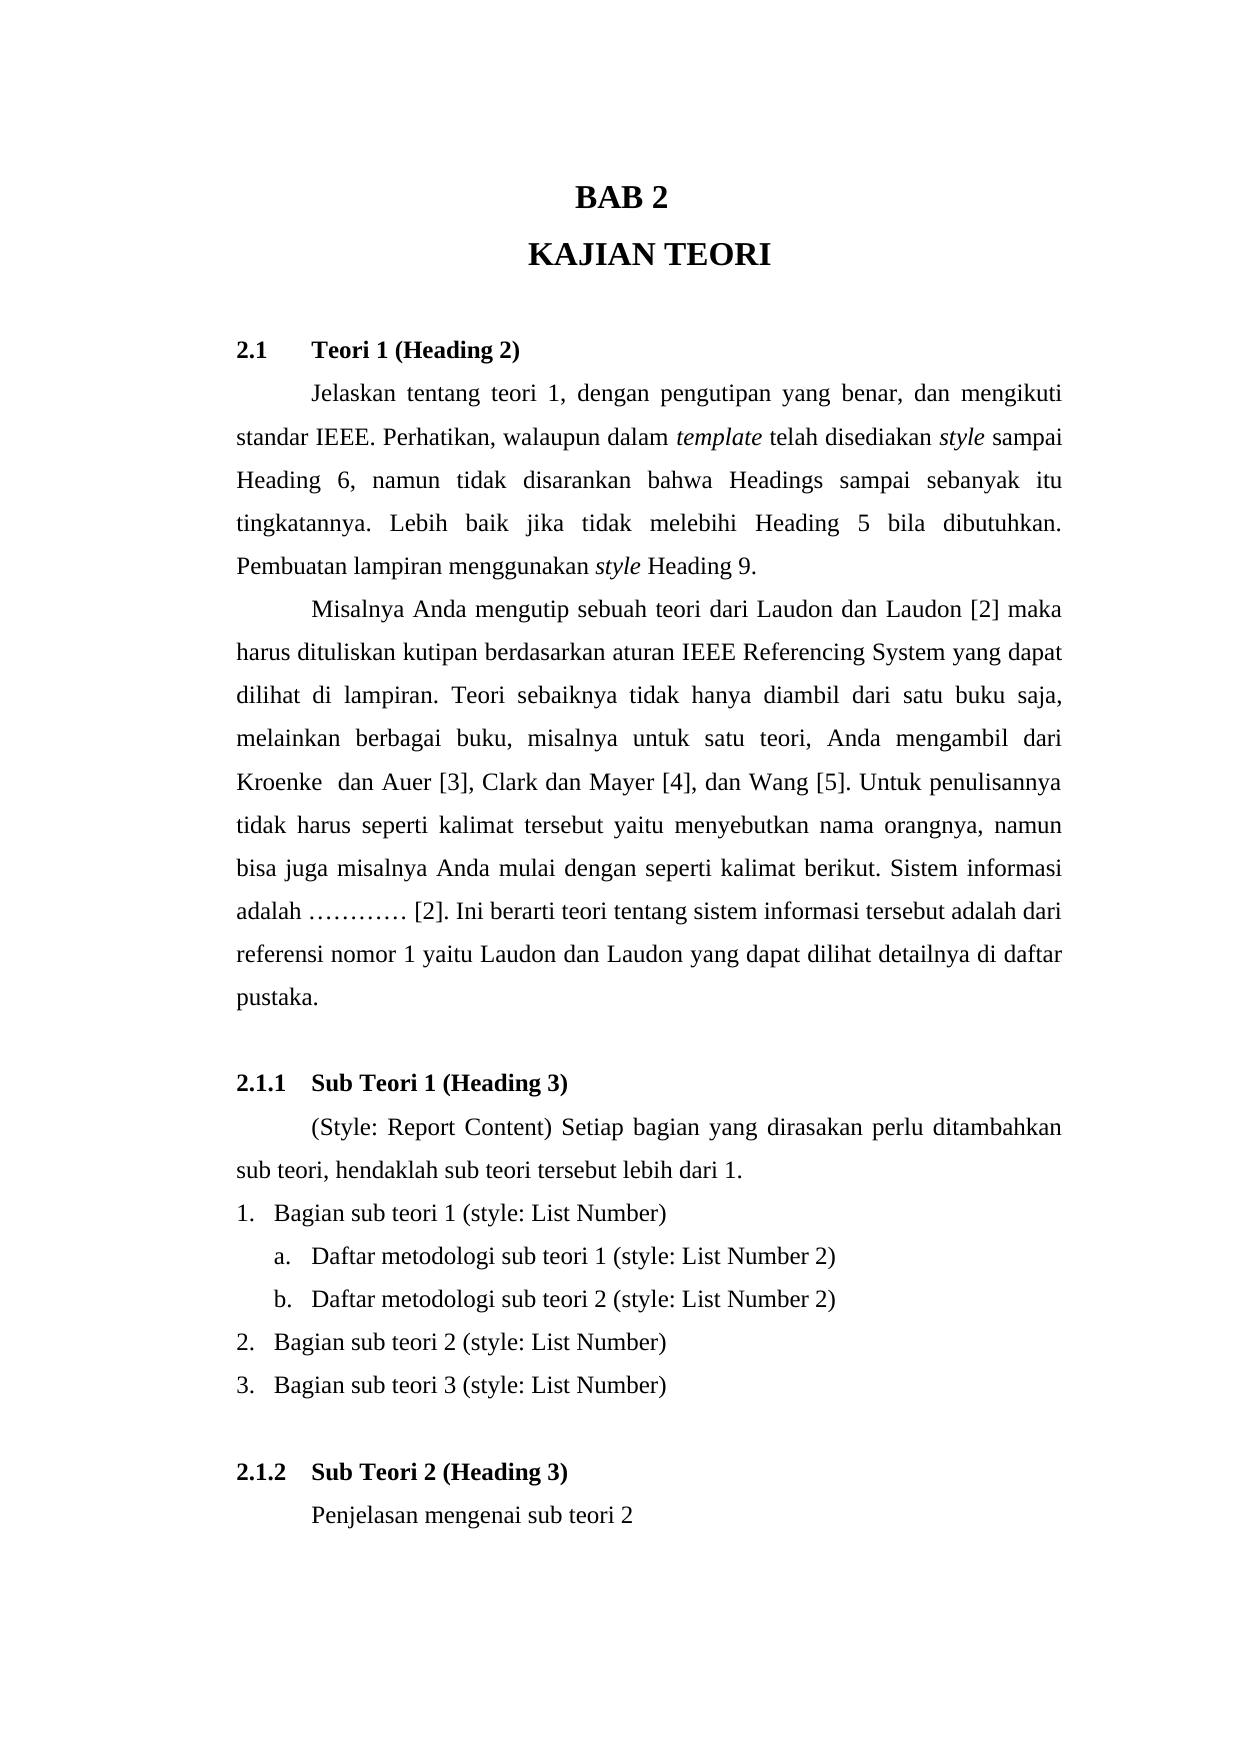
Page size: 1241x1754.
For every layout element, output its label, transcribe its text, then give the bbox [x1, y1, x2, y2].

text Misalnya Anda mengutip sebuah teori dari Laudon dan Laudon [2] maka harus dituliskan kutipan berdasarkan aturan IEEE Referencing System yang dapat dilihat di lampiran. Teori sebaiknya tidak hanya diambil dari satu buku saja, melainkan berbagai buku, misalnya untuk satu teori, Anda mengambil dari Kroenke dan Auer [3], Clark dan Mayer [4], dan Wang [5]. Untuk penulisannya tidak harus seperti kalimat tersebut yaitu menyebutkan nama orangnya, namun bisa juga misalnya Anda mulai dengan seperti kalimat berikut. Sistem informasi adalah ………… [2]. Ini berarti teori tentang sistem informasi tersebut adalah dari referensi nomor 1 yaitu Laudon dan Laudon yang dapat dilihat detailnya di daftar pustaka. [236, 594, 1063, 1011]
text Jelaskan tentang teori 1, dengan pengutipan yang benar, dan mengikuti standar IEEE. Perhatikan, walaupun dalam template telah disediakan style sampai Heading 6, namun tidak disarankan bahwa Headings sampai sebanyak itu tingkatannya. Lebih baik jika tidak melebihi Heading 5 bila dibutuhkan. Pembuatan lampiran menggunakan style Heading 9. [236, 378, 1063, 580]
text (Style: Report Content) Setiap bagian yang dirasakan perlu ditambahkan sub teori, hendaklah sub teori tersebut lebih dari 1. [236, 1112, 1063, 1183]
subtitle Sub Teori 2 (Heading 3) [236, 1457, 1063, 1485]
subtitle KAJIAN TEORI [236, 177, 1063, 273]
list Bagian sub teori 2 (style: List Number) [236, 1327, 1063, 1356]
subtitle Teori 1 (Heading 2) [236, 335, 1063, 364]
list Bagian sub teori 1 (style: List Number) [236, 1198, 1063, 1227]
list Daftar metodologi sub teori 2 (style: List Number 2) [274, 1284, 1063, 1313]
list Bagian sub teori 3 (style: List Number) [236, 1370, 1063, 1399]
subtitle Sub Teori 1 (Heading 3) [236, 1068, 1063, 1097]
list Daftar metodologi sub teori 1 (style: List Number 2) [274, 1241, 1063, 1270]
text Penjelasan mengenai sub teori 2 [236, 1500, 1063, 1528]
